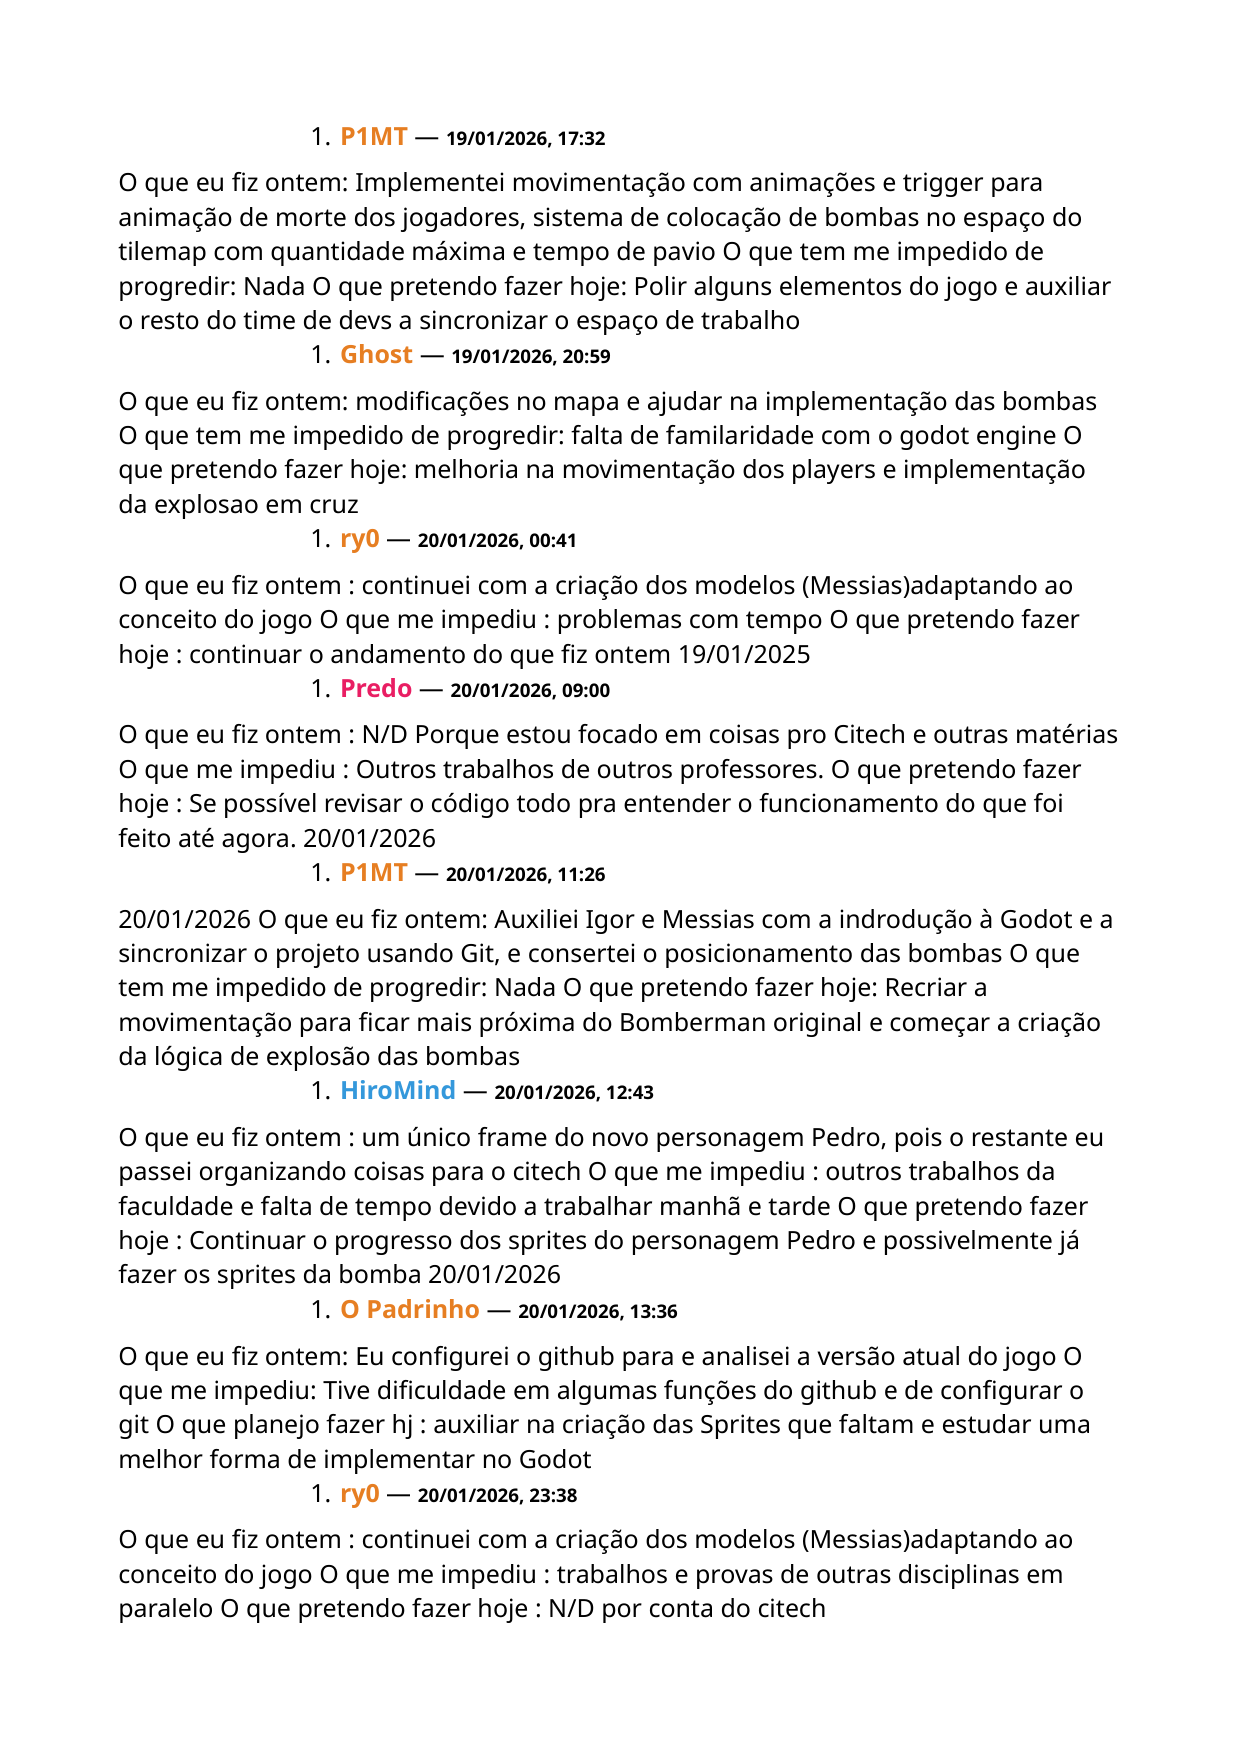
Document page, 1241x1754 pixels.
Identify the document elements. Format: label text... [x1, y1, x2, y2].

subtitle P1MT — 19/01/2026, 17:32 [310, 118, 1122, 152]
subtitle ry0 — 20/01/2026, 00:41 [310, 521, 1122, 555]
subtitle O Padrinho — 20/01/2026, 13:36 [310, 1291, 1122, 1325]
subtitle P1MT — 20/01/2026, 11:26 [310, 854, 1122, 888]
list O que eu fiz ontem: modificações no mapa e ajudar na implementação das bombas O que tem me impedido de progredir: falta de familaridade com o godot engine O que pretendo fazer hoje: melhoria na movimentação dos players e implementação da explosao em cruz [118, 383, 1122, 521]
list O que eu fiz ontem: Eu configurei o github para e analisei a versão atual do jogo O que me impediu: Tive dificuldade em algumas funções do github e de configurar o git O que planejo fazer hj : auxiliar na criação das Sprites que faltam e estudar uma melhor forma de implementar no Godot [118, 1338, 1122, 1475]
list O que eu fiz ontem : um único frame do novo personagem Pedro, pois o restante eu passei organizando coisas para o citech O que me impediu : outros trabalhos da faculdade e falta de tempo devido a trabalhar manhã e tarde O que pretendo fazer hoje : Continuar o progresso dos sprites do personagem Pedro e possivelmente já fazer os sprites da bomba 20/01/2026 [118, 1119, 1122, 1291]
subtitle Predo — 20/01/2026, 09:00 [310, 670, 1122, 704]
subtitle ry0 — 20/01/2026, 23:38 [310, 1475, 1122, 1509]
list O que eu fiz ontem : continuei com a criação dos modelos (Messias)adaptando ao conceito do jogo O que me impediu : trabalhos e provas de outras disciplinas em paralelo O que pretendo fazer hoje : N/D por conta do citech [118, 1522, 1122, 1625]
list O que eu fiz ontem : N/D Porque estou focado em coisas pro Citech e outras matérias O que me impediu : Outros trabalhos de outros professores. O que pretendo fazer hoje : Se possível revisar o código todo pra entender o funcionamento do que foi feito até agora. 20/01/2026 [118, 717, 1122, 854]
list O que eu fiz ontem : continuei com a criação dos modelos (Messias)adaptando ao conceito do jogo O que me impediu : problemas com tempo O que pretendo fazer hoje : continuar o andamento do que fiz ontem 19/01/2025 [118, 567, 1122, 670]
list O que eu fiz ontem: Implementei movimentação com animações e trigger para animação de morte dos jogadores, sistema de colocação de bombas no espaço do tilemap com quantidade máxima e tempo de pavio O que tem me impedido de progredir: Nada O que pretendo fazer hoje: Polir alguns elementos do jogo e auxiliar o resto do time de devs a sincronizar o espaço de trabalho [118, 165, 1122, 337]
subtitle Ghost — 19/01/2026, 20:59 [310, 337, 1122, 371]
list 20/01/2026 O que eu fiz ontem: Auxiliei Igor e Messias com a indrodução à Godot e a sincronizar o projeto usando Git, e consertei o posicionamento das bombas O que tem me impedido de progredir: Nada O que pretendo fazer hoje: Recriar a movimentação para ficar mais próxima do Bomberman original e começar a criação da lógica de explosão das bombas [118, 901, 1122, 1073]
subtitle HiroMind — 20/01/2026, 12:43 [310, 1073, 1122, 1107]
